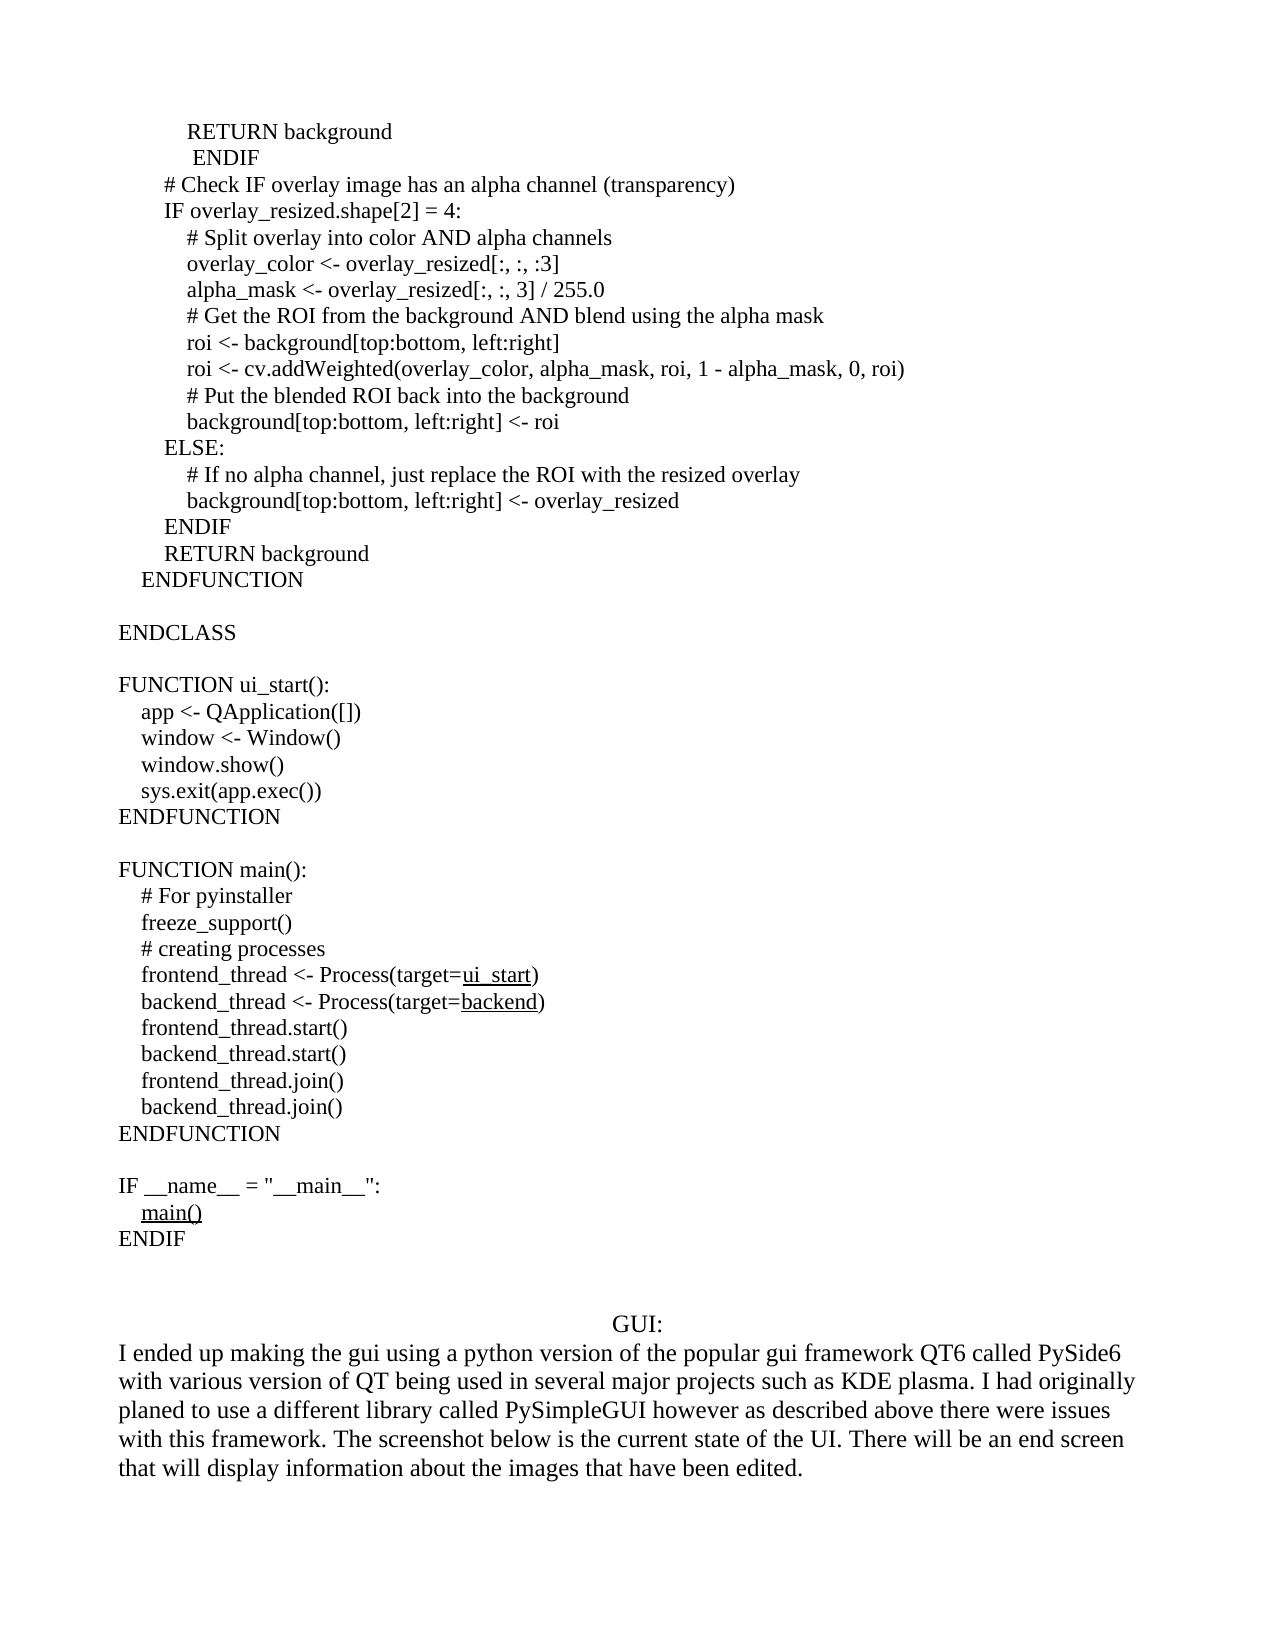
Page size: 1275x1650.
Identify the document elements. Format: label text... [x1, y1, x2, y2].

text roi <- background[top:bottom, left:right] [118, 329, 1157, 355]
text GUI: [118, 1309, 1157, 1338]
text ELSE: [118, 434, 1157, 461]
text # Put the blended ROI back into the background [118, 382, 1157, 408]
text frontend_thread.start() [118, 1014, 1157, 1041]
text ENDIF [118, 1225, 1157, 1251]
text window <- Window() [118, 724, 1157, 751]
text # If no alpha channel, just replace the ROI with the resized overlay [118, 461, 1157, 487]
text ENDIF [118, 513, 1157, 540]
text IF __name__ = "__main__": [118, 1172, 1157, 1199]
text RETURN background [118, 540, 1157, 566]
text backend_thread.join() [118, 1093, 1157, 1119]
text overlay_color <- overlay_resized[:, :, :3] [118, 250, 1157, 276]
text # Split overlay into color AND alpha channels [118, 223, 1157, 250]
text frontend_thread.join() [118, 1067, 1157, 1093]
text ENDFUNCTION [118, 566, 1157, 592]
text # Check IF overlay image has an alpha channel (transparency) [118, 171, 1157, 197]
text freeze_support() [118, 909, 1157, 935]
text window.show() [118, 751, 1157, 777]
text alpha_mask <- overlay_resized[:, :, 3] / 255.0 [118, 276, 1157, 303]
text ENDCLASS [118, 619, 1157, 645]
text background[top:bottom, left:right] <- overlay_resized [118, 487, 1157, 513]
text # Get the ROI from the background AND blend using the alpha mask [118, 303, 1157, 329]
text app <- QApplication([]) [118, 698, 1157, 724]
text background[top:bottom, left:right] <- roi [118, 408, 1157, 434]
text backend_thread.start() [118, 1041, 1157, 1067]
text # For pyinstaller [118, 882, 1157, 909]
text FUNCTION main(): [118, 856, 1157, 882]
text # creating processes [118, 935, 1157, 961]
text RETURN background [118, 118, 1157, 144]
text I ended up making the gui using a python version of the popular gui framework QT6 called PySide6 with various version of QT being used in several major projects such as KDE plasma. I had originally planed to use a different library called PySimpleGUI however as described above there were issues with this framework. The screenshot below is the current state of the UI. There will be an end screen that will display information about the images that have been edited. [118, 1338, 1157, 1481]
text backend_thread <- Process(target=backend) [118, 988, 1157, 1014]
text frontend_thread <- Process(target=ui_start) [118, 961, 1157, 988]
text ENDFUNCTION [118, 1119, 1157, 1146]
text ENDIF [118, 144, 1157, 171]
text FUNCTION ui_start(): [118, 672, 1157, 698]
text roi <- cv.addWeighted(overlay_color, alpha_mask, roi, 1 - alpha_mask, 0, roi) [118, 355, 1157, 382]
text IF overlay_resized.shape[2] = 4: [118, 197, 1157, 223]
text ENDFUNCTION [118, 803, 1157, 830]
text main() [118, 1199, 1157, 1225]
text sys.exit(app.exec()) [118, 777, 1157, 803]
